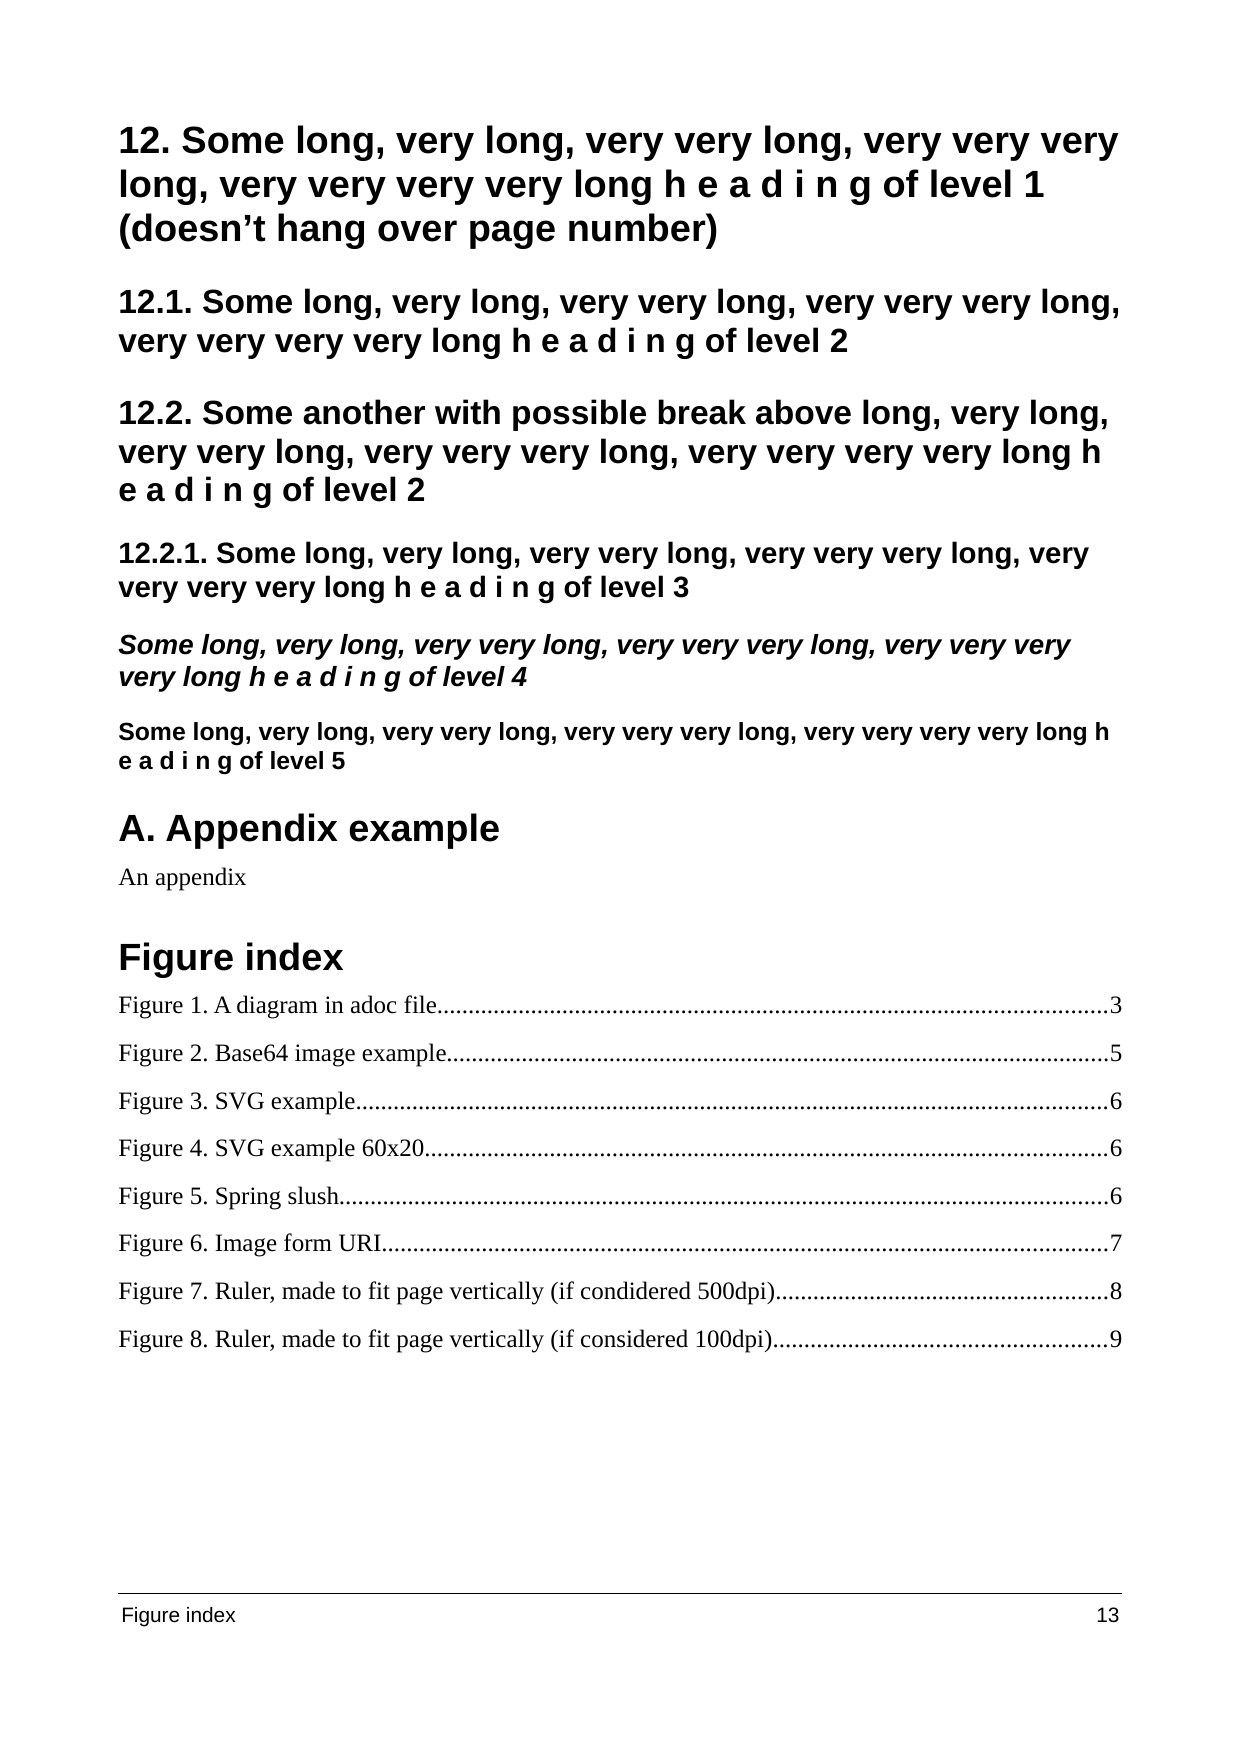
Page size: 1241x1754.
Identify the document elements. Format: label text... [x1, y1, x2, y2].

subtitle Some long, very long, very very long, very very very long, very very very very long h e a d i n g of level 5 [118, 717, 1122, 774]
text Figure 3. SVG example 6 [118, 1086, 1122, 1114]
text An appendix [118, 862, 1122, 891]
text Figure 4. SVG example 60x20 6 [118, 1133, 1122, 1162]
subtitle 12. Some long, very long, very very long, very very very long, very very very very long h e a d i n g of level 1 (doesn’t hang over page number) [118, 118, 1122, 249]
text Figure 5. Spring slush 6 [118, 1181, 1122, 1210]
subtitle 12.2. Some another with possible break above long, very long, very very long, very very very long, very very very very long h e a d i n g of level 2 [118, 393, 1122, 509]
text Figure 2. Base64 image example 5 [118, 1038, 1122, 1067]
subtitle Figure index [118, 934, 1122, 978]
text Figure 8. Ruler, made to fit page vertically (if considered 100dpi) 9 [118, 1324, 1122, 1352]
subtitle 12.1. Some long, very long, very very long, very very very long, very very very very long h e a d i n g of level 2 [118, 282, 1122, 360]
subtitle 12.2.1. Some long, very long, very very long, very very very long, very very very very long h e a d i n g of level 3 [118, 536, 1122, 603]
subtitle Some long, very long, very very long, very very very long, very very very very long h e a d i n g of level 4 [118, 628, 1122, 692]
subtitle A. Appendix example [118, 806, 1122, 849]
text Figure 6. Image form URI 7 [118, 1228, 1122, 1257]
text Figure 7. Ruler, made to fit page vertically (if condidered 500dpi) 8 [118, 1276, 1122, 1305]
text Figure 1. A diagram in adoc file 3 [118, 991, 1122, 1019]
